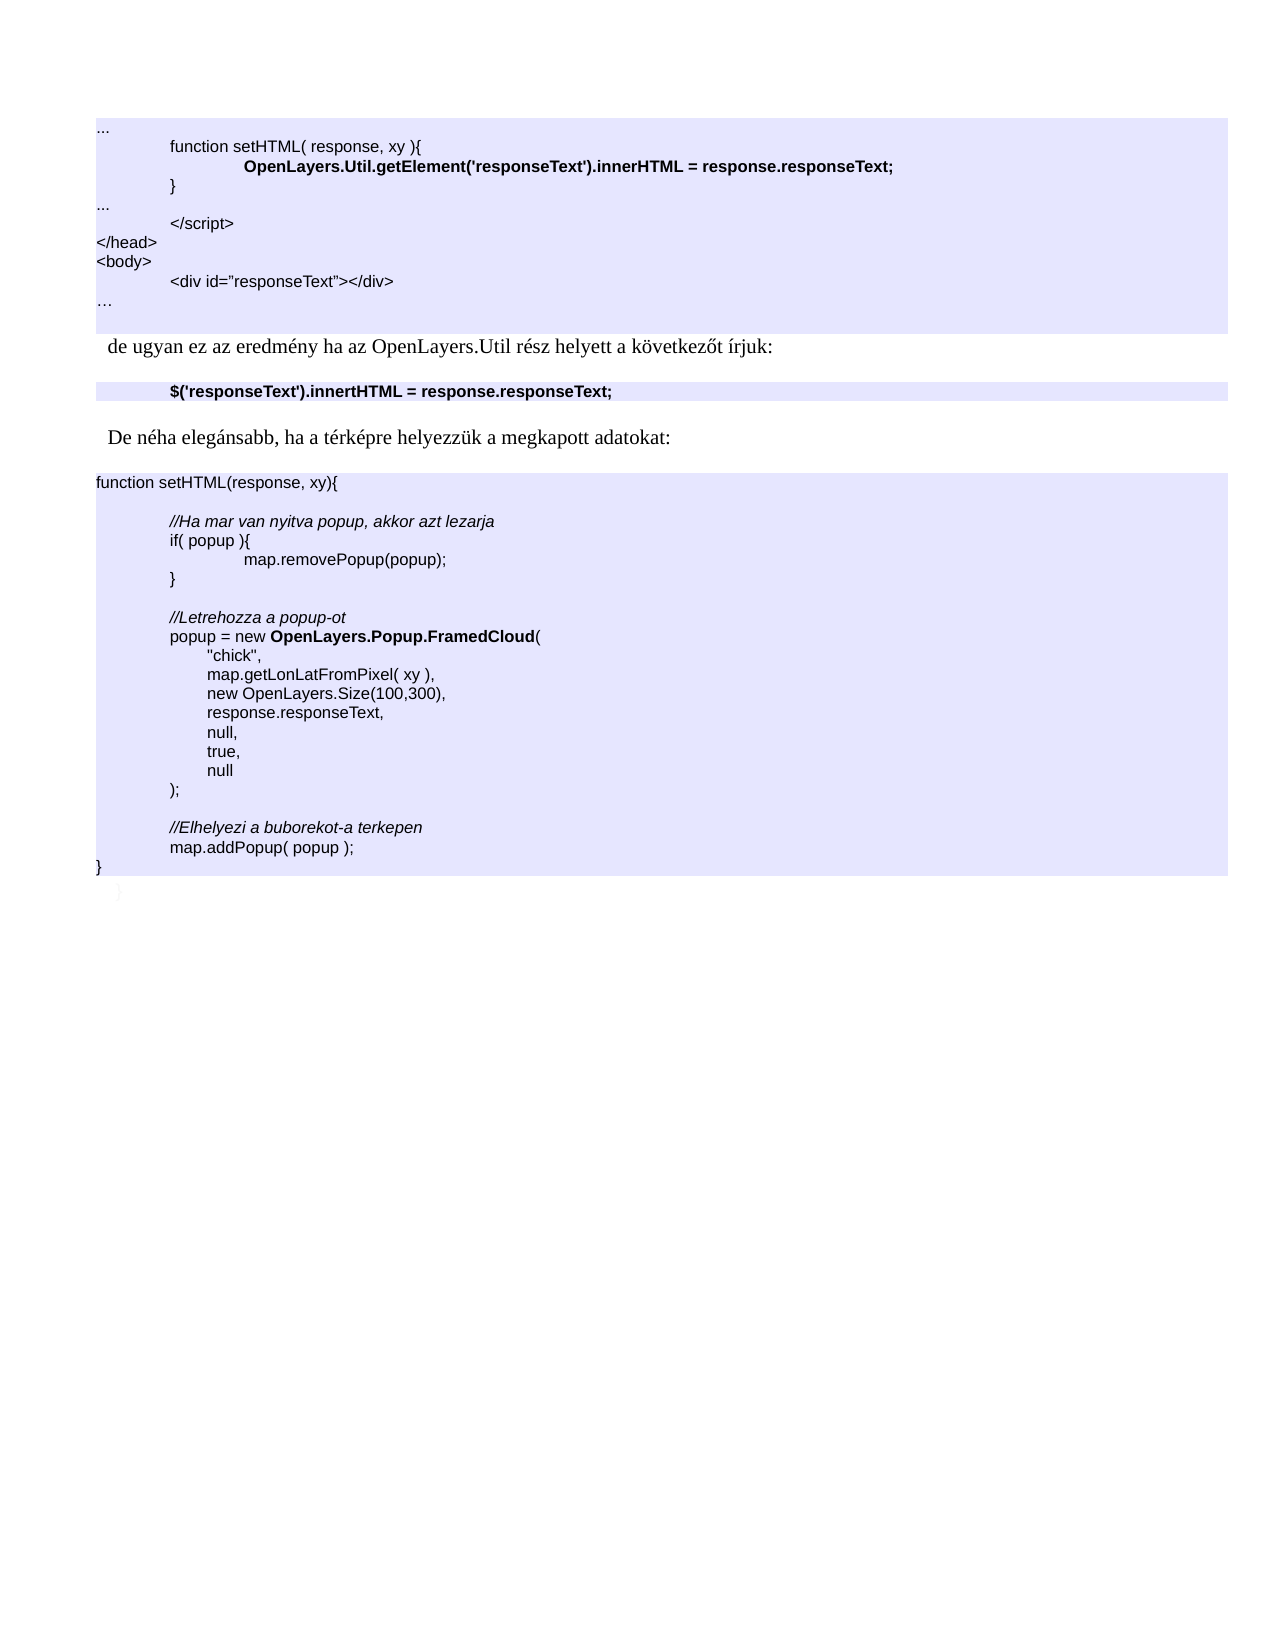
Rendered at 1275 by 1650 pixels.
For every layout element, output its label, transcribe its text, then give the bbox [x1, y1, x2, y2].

text ... [96, 118, 1228, 137]
text ); [96, 780, 1228, 799]
text } [96, 857, 1228, 876]
text OpenLayers.Util.getElement('responseText').innerHTML = response.responseText; [96, 156, 1228, 176]
text true, [96, 742, 1228, 761]
text //Ha mar van nyitva popup, akkor azt lezarja [96, 512, 1228, 531]
text } [39, 876, 1228, 904]
text map.addPopup( popup ); [96, 837, 1228, 857]
text if( popup ){ [96, 531, 1228, 550]
text } [96, 176, 1228, 195]
text map.removePopup(popup); [96, 550, 1228, 569]
text "chick", [96, 646, 1228, 665]
text $('responseText').innertHTML = response.responseText; [96, 382, 1228, 401]
text //Elhelyezi a buborekot-a terkepen [96, 818, 1228, 837]
text </script> [96, 214, 1228, 233]
text <div id=”responseText”></div> [96, 271, 1228, 291]
text null [96, 761, 1228, 780]
text function setHTML( response, xy ){ [96, 137, 1228, 156]
text … [96, 291, 1228, 310]
text //Letrehozza a popup-ot [96, 607, 1228, 627]
text function setHTML(response, xy){ [96, 473, 1228, 492]
text null, [96, 722, 1228, 742]
text map.getLonLatFromPixel( xy ), [96, 665, 1228, 684]
text De néha elegánsabb, ha a térképre helyezzük a megkapott adatokat: [96, 425, 1228, 449]
text <body> [96, 252, 1228, 271]
text popup = new OpenLayers.Popup.FramedCloud( [96, 627, 1228, 646]
text ... [96, 195, 1228, 214]
text </head> [96, 233, 1228, 252]
text } [96, 569, 1228, 588]
text new OpenLayers.Size(100,300), [96, 684, 1228, 703]
text de ugyan ez az eredmény ha az OpenLayers.Util rész helyett a következőt írjuk: [96, 334, 1228, 358]
text response.responseText, [96, 703, 1228, 722]
